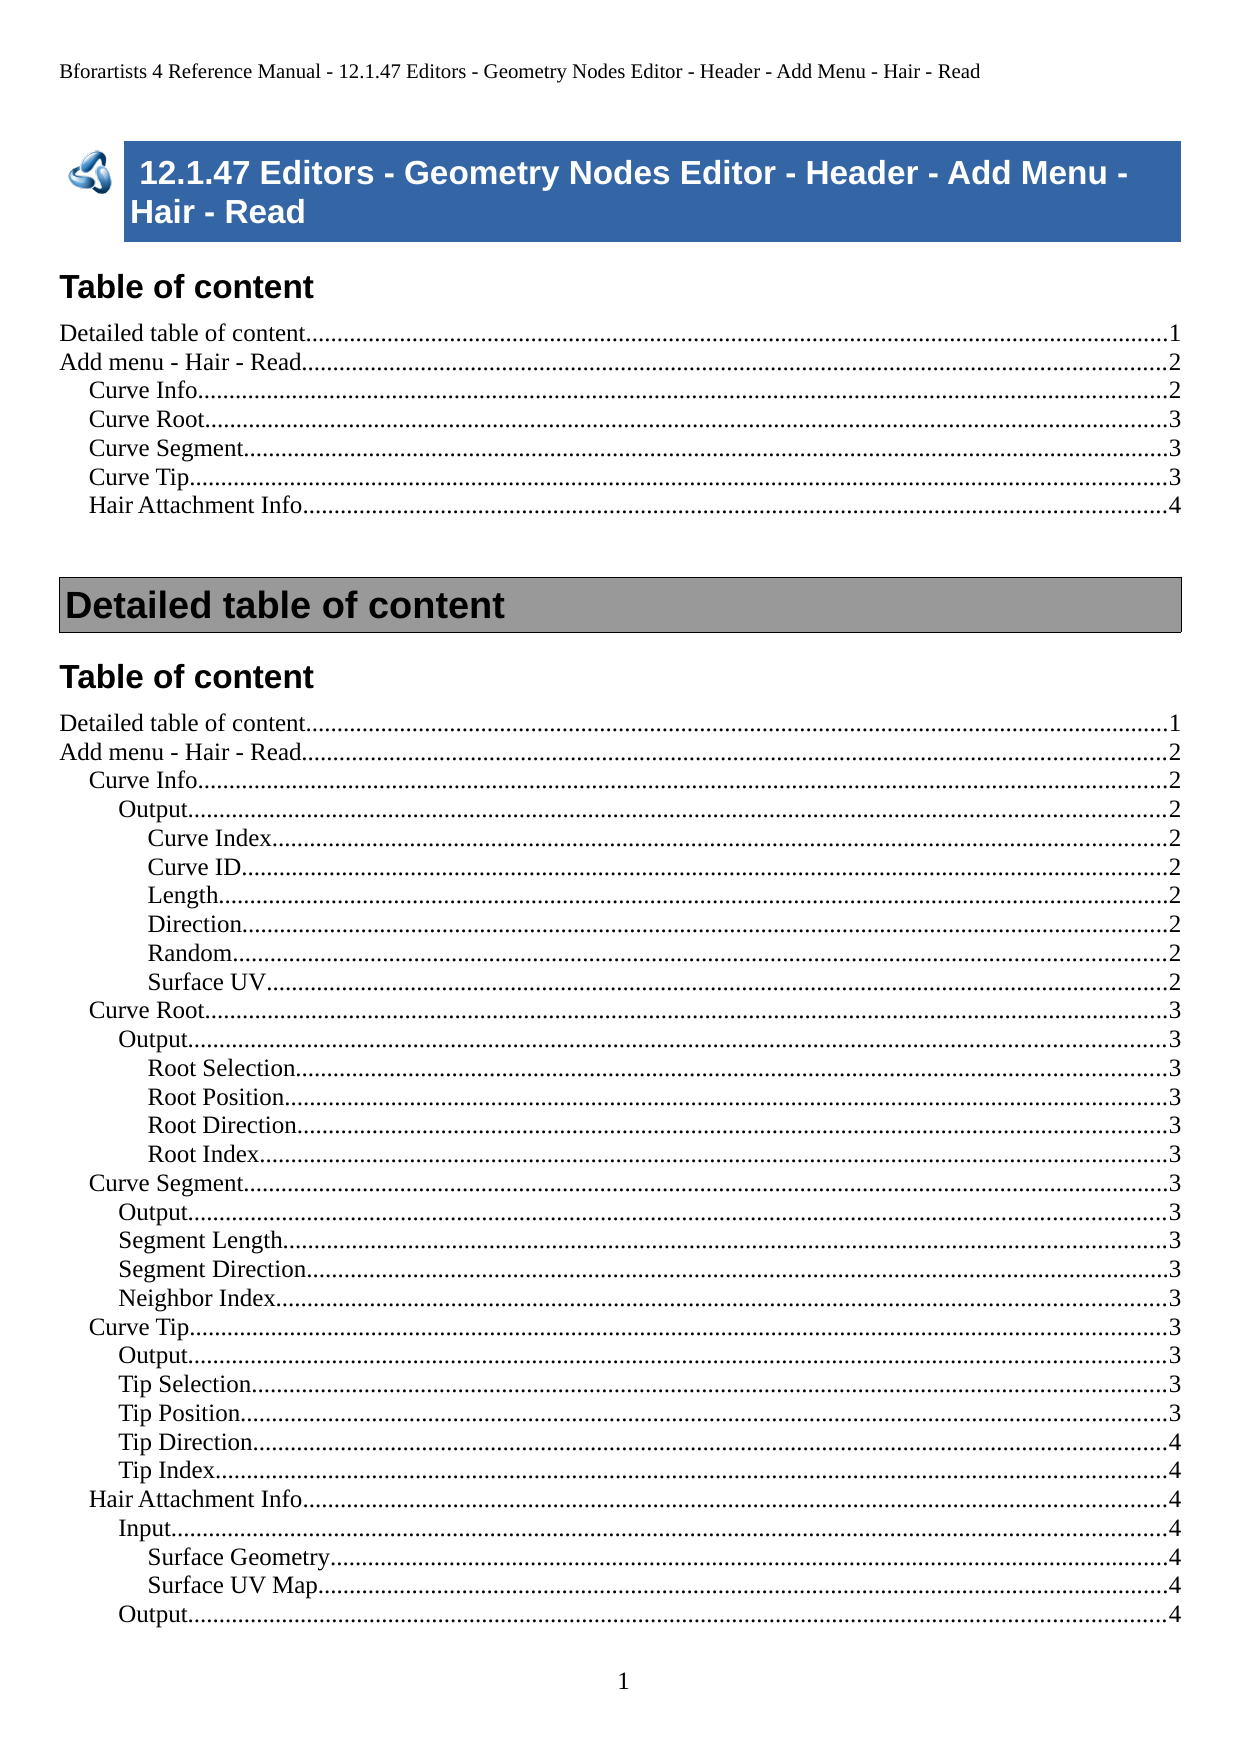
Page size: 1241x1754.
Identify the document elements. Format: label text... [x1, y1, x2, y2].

text Neighbor Index 3 [118, 1283, 1181, 1312]
text Tip Selection 3 [118, 1369, 1181, 1398]
text Output 3 [118, 1024, 1181, 1053]
text Root Position 3 [147, 1082, 1181, 1110]
text Surface UV Map 4 [147, 1570, 1181, 1599]
text Tip Position 3 [118, 1398, 1181, 1427]
text Detailed table of content 1 [59, 708, 1181, 737]
text Curve Root 3 [88, 995, 1181, 1024]
text Curve Tip 3 [88, 462, 1181, 490]
text Curve Info 2 [88, 765, 1181, 794]
subtitle Table of content [59, 267, 1181, 305]
text Add menu - Hair - Read 2 [59, 737, 1181, 765]
text Input 4 [118, 1513, 1181, 1542]
text Tip Index 4 [118, 1455, 1181, 1484]
text Segment Length 3 [118, 1225, 1181, 1254]
text Root Direction 3 [147, 1110, 1181, 1139]
text Random 2 [147, 938, 1181, 967]
text Output 3 [118, 1197, 1181, 1225]
text Curve Segment 3 [88, 1168, 1181, 1197]
text Segment Direction 3 [118, 1254, 1181, 1283]
text Root Index 3 [147, 1139, 1181, 1168]
text Curve Info 2 [88, 375, 1181, 404]
table_header Detailed table of content [60, 578, 1181, 632]
text Detailed table of content 1 [59, 318, 1181, 347]
text Output 4 [118, 1599, 1181, 1628]
text Surface UV 2 [147, 967, 1181, 995]
text Curve Tip 3 [88, 1312, 1181, 1340]
text Curve Root 3 [88, 404, 1181, 433]
text Curve Segment 3 [88, 433, 1181, 462]
text Tip Direction 4 [118, 1427, 1181, 1455]
table_header 12.1.47 Editors - Geometry Nodes Editor - Header - Add Menu - Hair - Read [124, 141, 1181, 242]
picture [65, 147, 114, 197]
text Add menu - Hair - Read 2 [59, 347, 1181, 375]
table_header [59, 141, 124, 242]
text Output 3 [118, 1340, 1181, 1369]
text Length 2 [147, 880, 1181, 909]
subtitle Table of content [59, 657, 1181, 695]
text Curve ID 2 [147, 852, 1181, 880]
text Hair Attachment Info 4 [88, 1484, 1181, 1513]
text Surface Geometry 4 [147, 1542, 1181, 1570]
text Root Selection 3 [147, 1053, 1181, 1082]
text Hair Attachment Info 4 [88, 490, 1181, 519]
text Curve Index 2 [147, 823, 1181, 852]
text Output 2 [118, 794, 1181, 823]
text Direction 2 [147, 909, 1181, 938]
